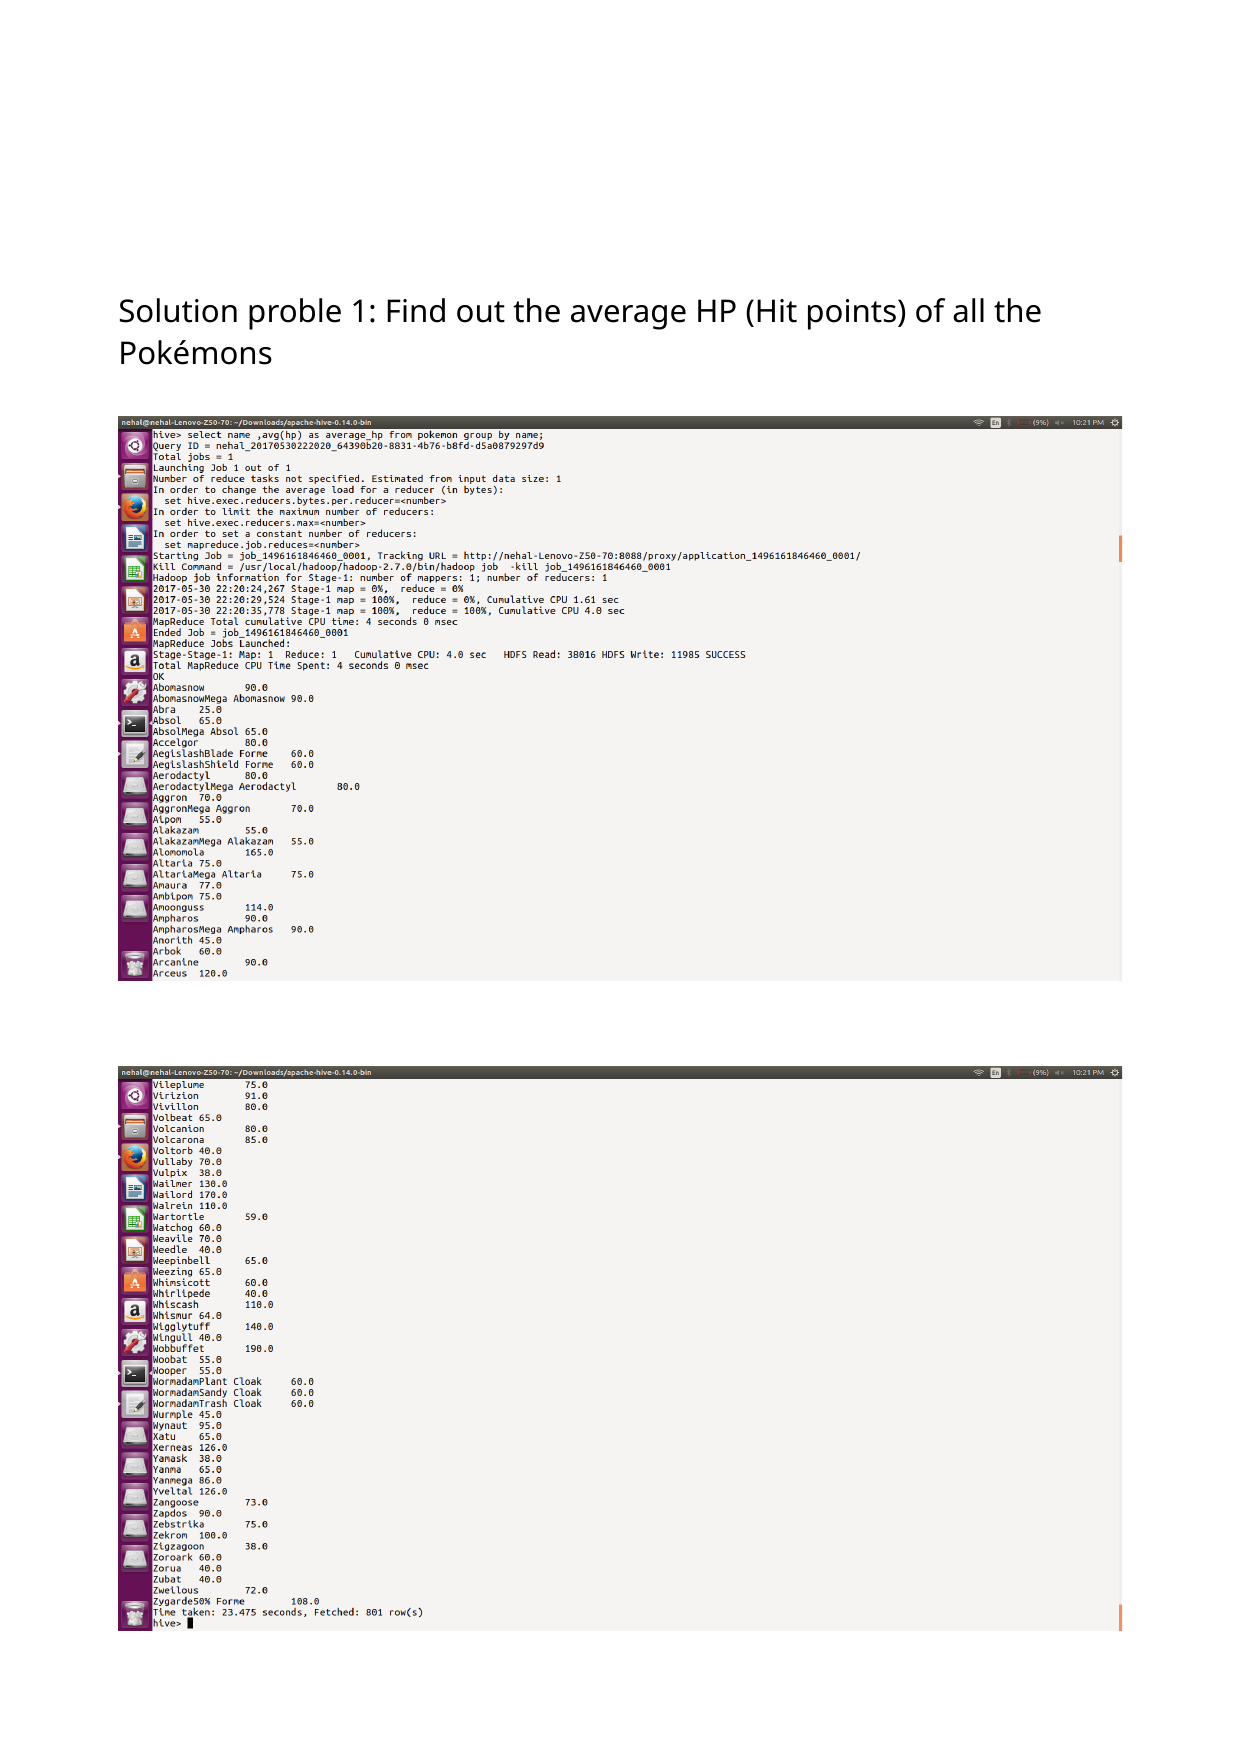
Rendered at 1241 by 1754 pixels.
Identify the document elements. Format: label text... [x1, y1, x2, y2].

text Solution proble 1: Find out the average HP (Hit points) of all the Pokémons [118, 288, 1122, 374]
picture [118, 416, 1123, 981]
picture [118, 1066, 1123, 1631]
